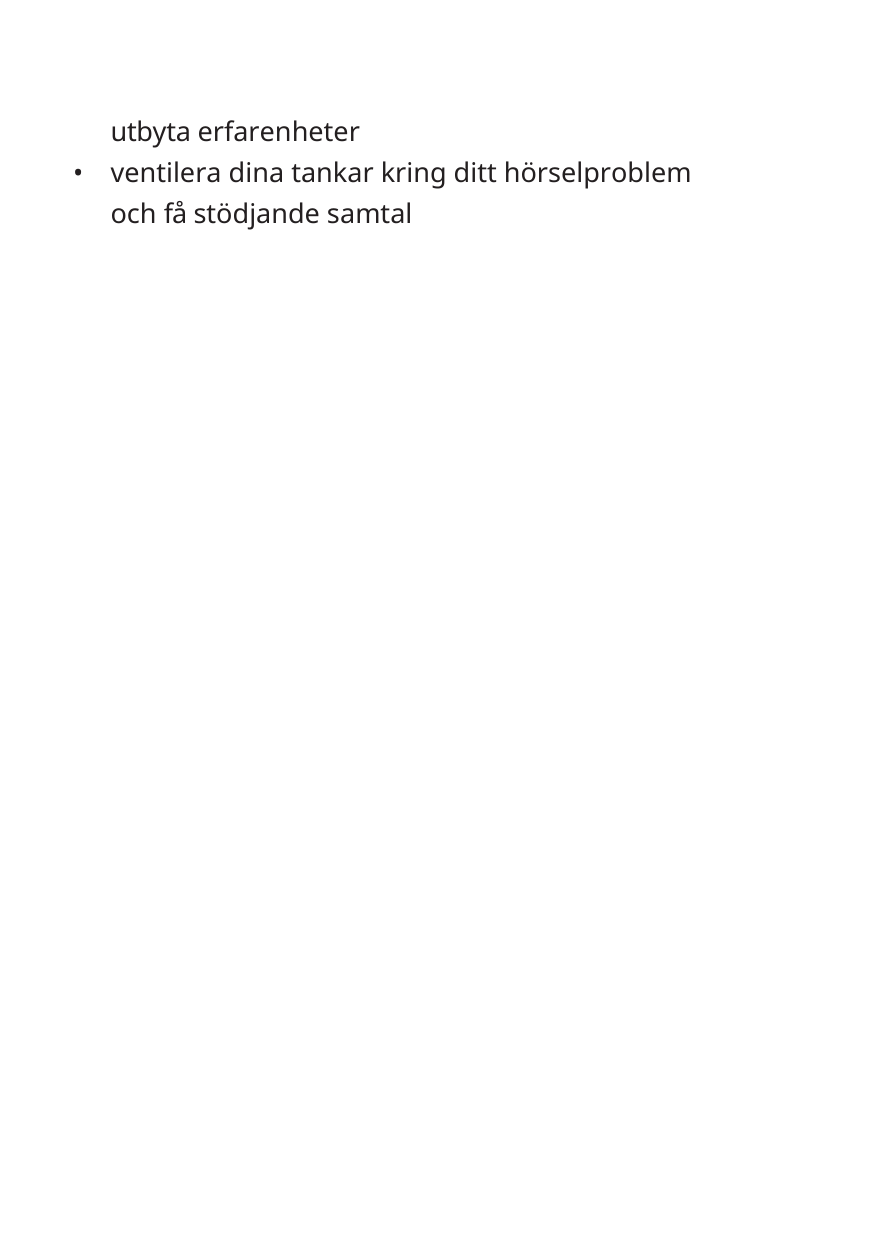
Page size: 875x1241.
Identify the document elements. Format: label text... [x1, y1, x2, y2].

list utbyta erfarenheter [73, 112, 776, 149]
list ventilera dina tankar kring ditt hörselproblem och få stödjande samtal [73, 153, 733, 231]
